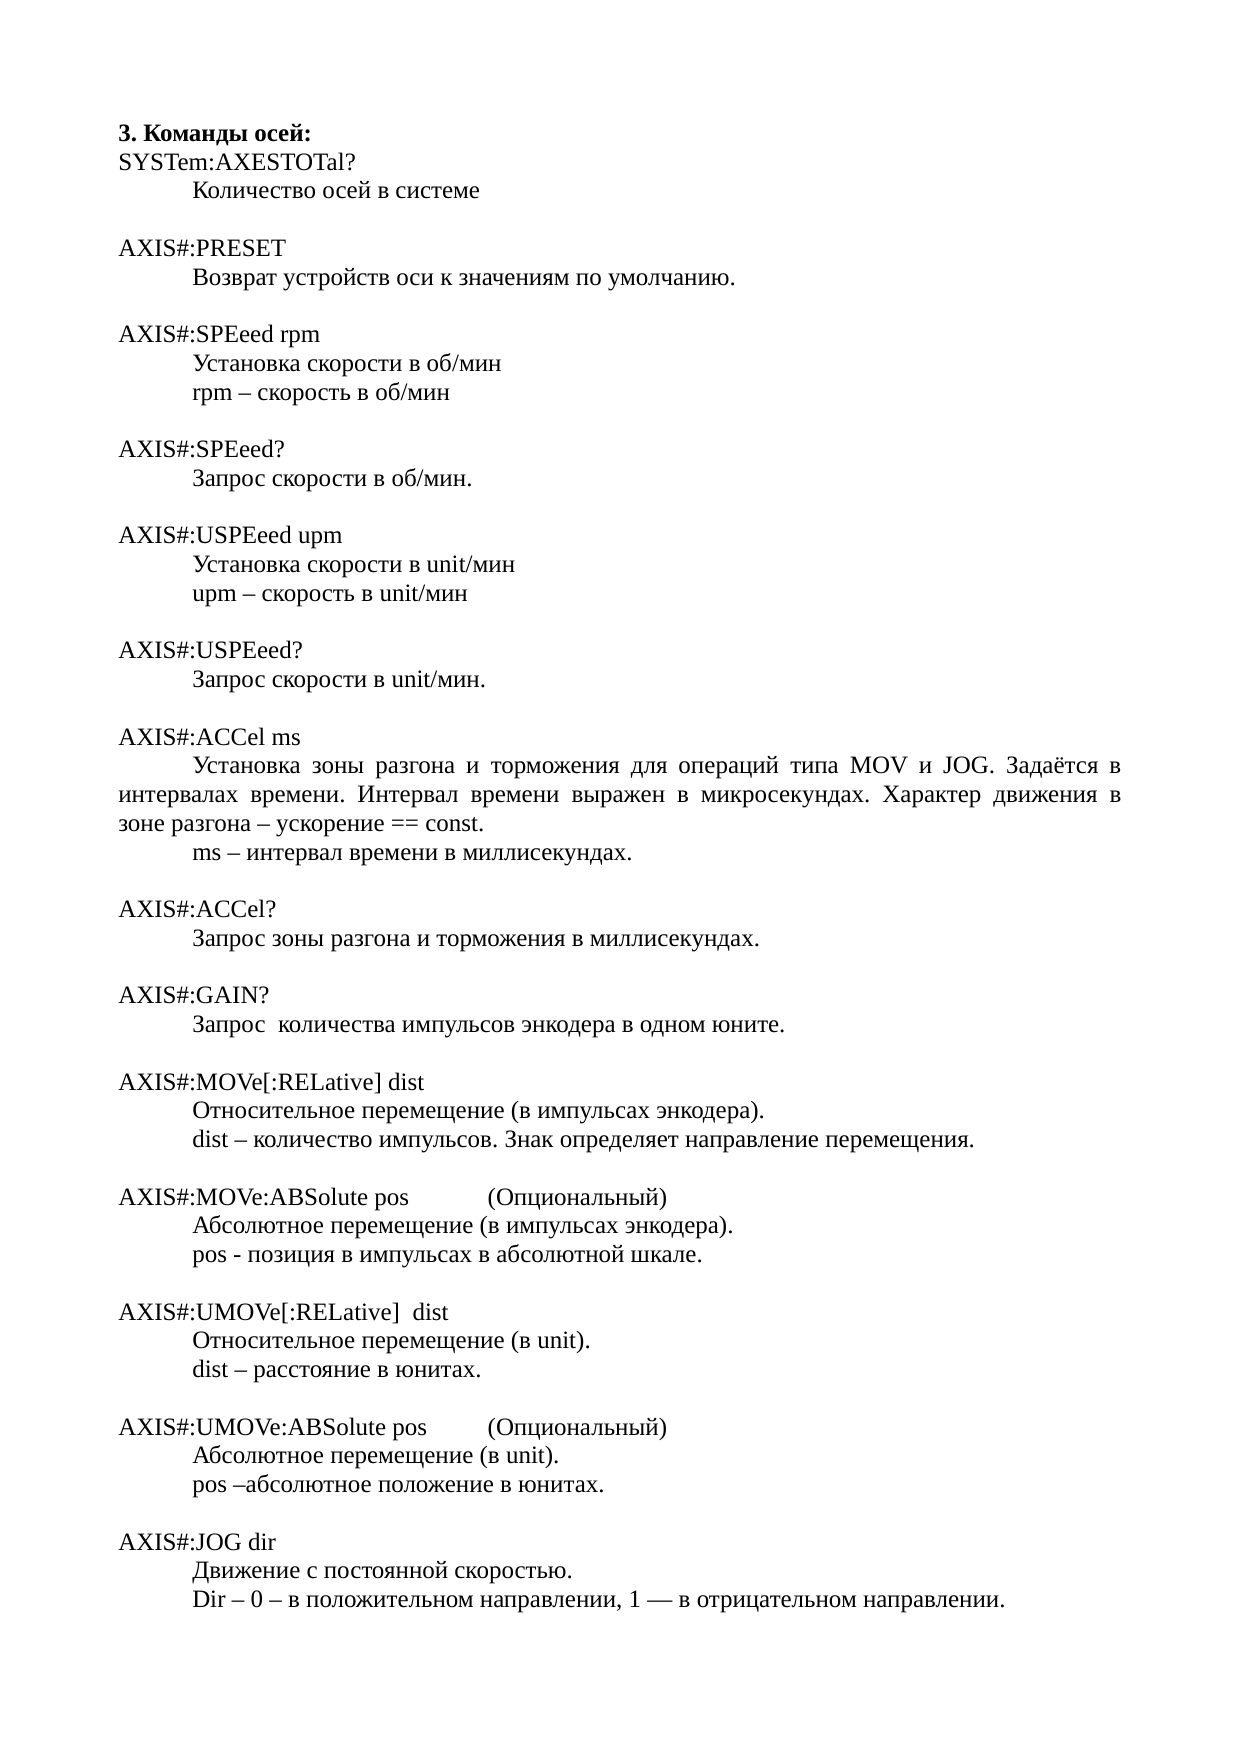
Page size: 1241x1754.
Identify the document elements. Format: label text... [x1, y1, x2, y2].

text Dir – 0 – в положительном направлении, 1 — в отрицательном направлении. [118, 1584, 1122, 1613]
text Абсолютное перемещение (в unit). [118, 1441, 1122, 1469]
text Установка зоны разгона и торможения для операций типа MOV и JOG. Задаётся в интервалах времени. Интервал времени выражен в микросекундах. Характер движения в зоне разгона – ускорение == const. [118, 751, 1122, 837]
text AXIS#:UMOVe:ABSolute pos (Опциональный) [118, 1412, 1122, 1441]
text SYSTem:AXESTOTal? [118, 147, 1122, 176]
text Относительное перемещение (в импульсах энкодера). [118, 1096, 1122, 1124]
text AXIS#:MOVe[:RELative] dist [118, 1067, 1122, 1096]
text Установка скорости в об/мин [118, 348, 1122, 377]
text AXIS#:MOVe:ABSolute pos (Опциональный) [118, 1182, 1122, 1211]
text pos - позиция в импульсах в абсолютной шкале. [118, 1239, 1122, 1268]
text AXIS#:PRESET [118, 233, 1122, 262]
text AXIS#:ACCel ms [118, 722, 1122, 751]
text AXIS#:JOG dir [118, 1527, 1122, 1556]
text AXIS#:SPEeed? [118, 434, 1122, 463]
text Запрос скорости в unit/мин. [118, 664, 1122, 693]
text Установка скорости в unit/мин [118, 549, 1122, 578]
text ms – интервал времени в миллисекундах. [118, 837, 1122, 866]
text Запрос зоны разгона и торможения в миллисекундах. [118, 923, 1122, 952]
text AXIS#:ACCel? [118, 894, 1122, 923]
text Запрос скорости в об/мин. [118, 463, 1122, 492]
text dist – расстояние в юнитах. [118, 1354, 1122, 1383]
text Движение с постоянной скоростью. [118, 1556, 1122, 1584]
text AXIS#:SPEeed rpm [118, 319, 1122, 348]
text Относительное перемещение (в unit). [118, 1326, 1122, 1354]
text AXIS#:UMOVe[:RELative] dist [118, 1297, 1122, 1326]
text AXIS#:USPEeed upm [118, 521, 1122, 549]
text upm – скорость в unit/мин [118, 578, 1122, 607]
text Абсолютное перемещение (в импульсах энкодера). [118, 1211, 1122, 1239]
text AXIS#:GAIN? [118, 981, 1122, 1009]
text AXIS#:USPEeed? [118, 636, 1122, 664]
text 3. Команды осей: [118, 118, 1122, 147]
text Возврат устройств оси к значениям по умолчанию. [118, 262, 1122, 291]
text rpm – скорость в об/мин [118, 377, 1122, 406]
text Запрос количества импульсов энкодера в одном юните. [118, 1009, 1122, 1038]
text dist – количество импульсов. Знак определяет направление перемещения. [118, 1124, 1122, 1153]
text Количество осей в системе [118, 176, 1122, 204]
text pos –абсолютное положение в юнитах. [118, 1469, 1122, 1498]
